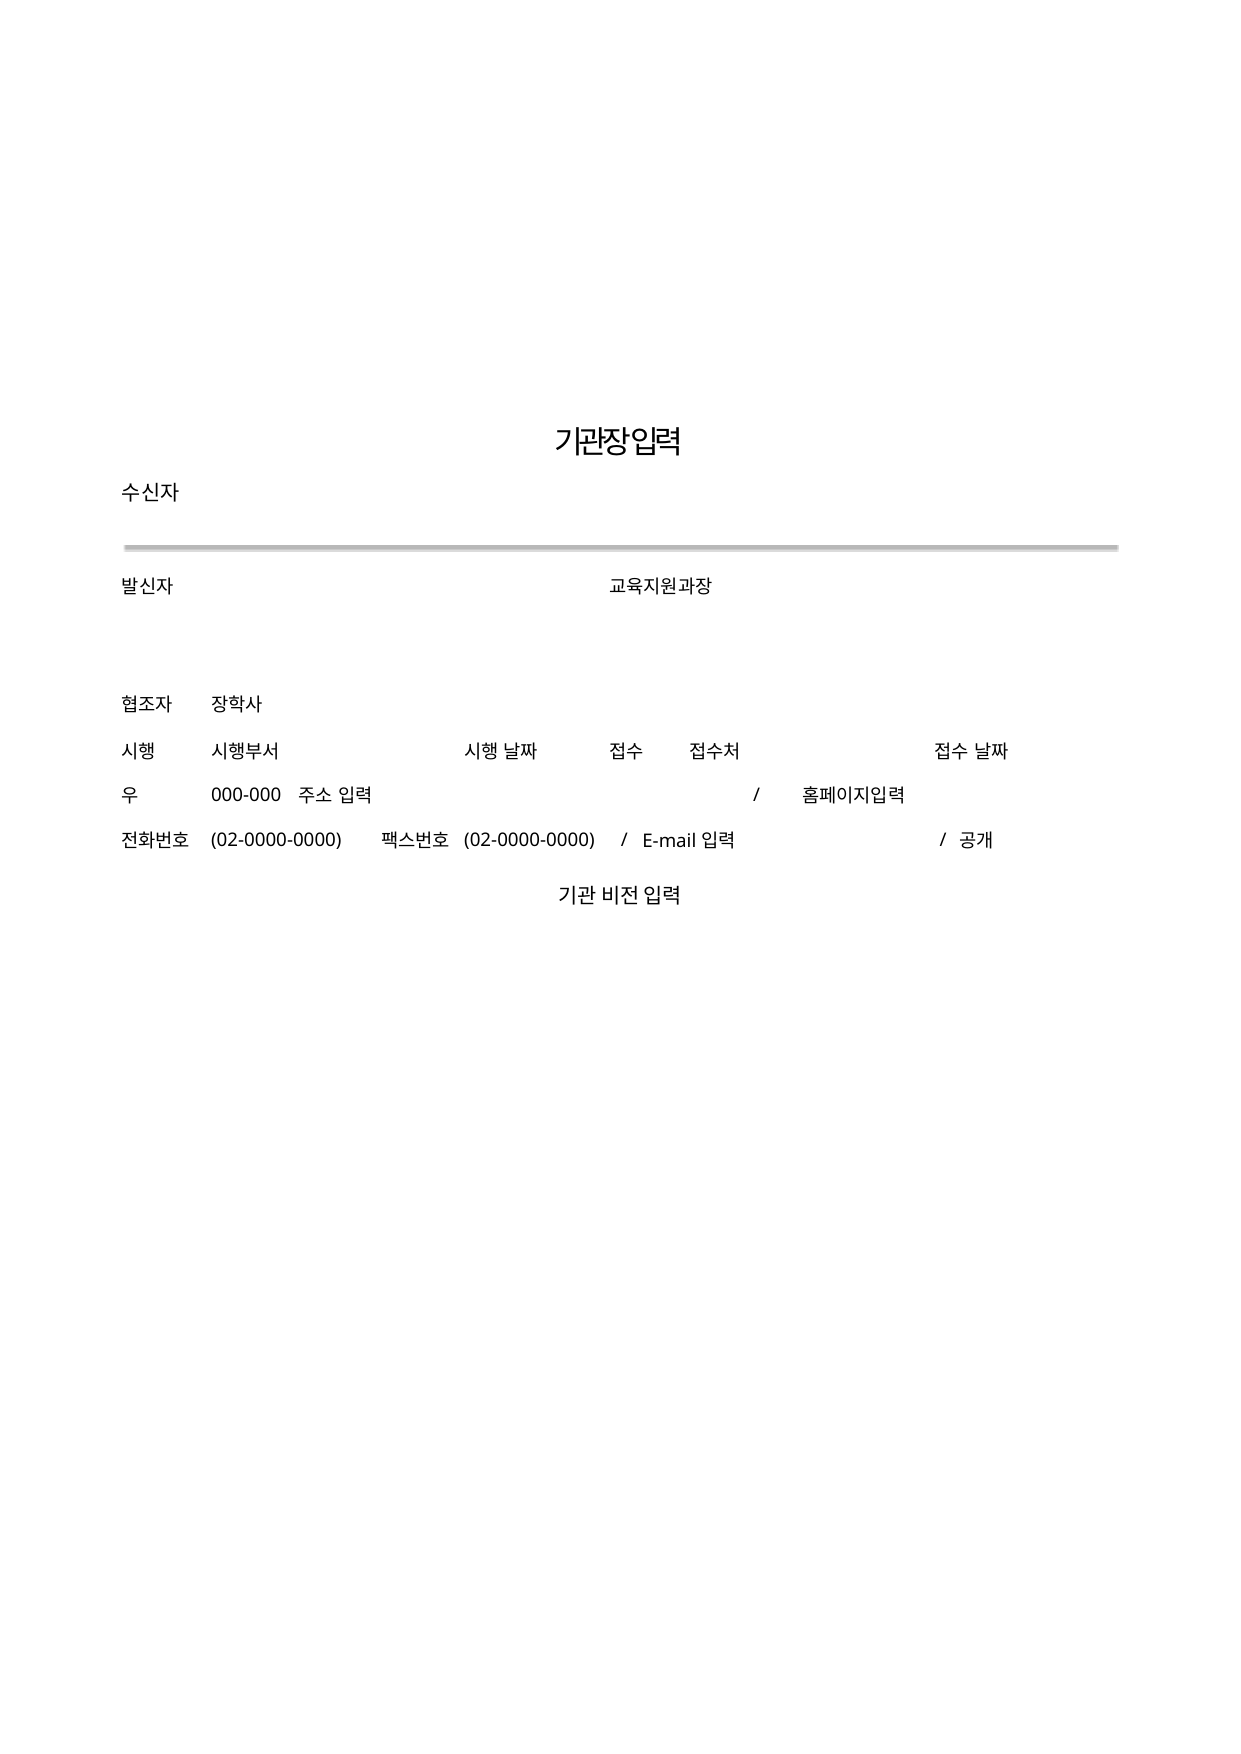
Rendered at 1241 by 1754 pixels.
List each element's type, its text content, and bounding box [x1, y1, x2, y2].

table_cell [894, 617, 1034, 679]
table_cell [505, 554, 550, 586]
table_cell [606, 680, 794, 726]
table_header [119, 350, 295, 414]
table_cell [295, 586, 378, 617]
table_cell [1034, 680, 1122, 726]
table_cell [1077, 617, 1122, 648]
table_header [118, 173, 307, 350]
table_cell 팩스번호 [378, 816, 461, 862]
table_cell 공개 [956, 816, 1122, 862]
table_cell [295, 680, 378, 726]
table_cell / [931, 816, 956, 862]
table_cell [1034, 554, 1077, 586]
table_cell [119, 414, 295, 469]
table_cell [295, 617, 337, 648]
table_cell [213, 469, 1122, 513]
table_cell [1077, 554, 1122, 586]
table_cell [505, 680, 606, 726]
table_cell [794, 586, 894, 617]
table_cell (02-0000-0000) [461, 816, 612, 862]
table_cell 시행 [119, 726, 208, 773]
table_cell [378, 680, 505, 726]
table_cell 기관장 입력 [295, 414, 947, 469]
table_cell [378, 554, 505, 617]
table_cell [1034, 586, 1122, 617]
table_cell [794, 554, 839, 586]
table_cell 홈페이지입력 [794, 773, 1122, 816]
table_cell 주소 입력 [295, 773, 750, 816]
table_cell 교육지원과장 [606, 554, 794, 617]
table_cell 전화번호 [119, 816, 208, 862]
table_cell 수신자 [119, 469, 212, 513]
table_cell [1034, 617, 1077, 648]
table_cell [505, 617, 550, 648]
table_cell [839, 617, 894, 648]
table_header [295, 350, 947, 414]
table_cell [338, 617, 378, 648]
table_cell [550, 554, 606, 586]
table_cell [119, 617, 295, 679]
table_cell E-mail 입력 [639, 816, 931, 862]
table_cell / [613, 816, 639, 862]
table_cell [894, 680, 1034, 726]
table_cell 협조자 [119, 680, 208, 726]
table_cell 접수 [606, 726, 686, 773]
table_cell 000-000 [208, 773, 295, 816]
table_cell 시행 날짜 [461, 726, 606, 773]
table_cell 장학사 [208, 680, 295, 726]
table_cell [295, 554, 337, 586]
table_cell 우 [119, 773, 208, 816]
picture [121, 545, 1119, 552]
table_cell [894, 554, 1034, 617]
table_cell [338, 554, 378, 586]
table_cell [119, 514, 1122, 554]
table_cell 접수 날짜 [931, 726, 1122, 773]
table_cell 시행부서 [208, 726, 461, 773]
table_cell [378, 617, 505, 679]
table_cell [839, 554, 894, 586]
table_cell [1034, 648, 1122, 679]
table_cell [119, 916, 1122, 1560]
table_cell 기관 비전 입력 [119, 873, 1122, 916]
table_cell [505, 586, 606, 617]
table_cell [505, 648, 606, 679]
table_cell [295, 648, 378, 679]
table_cell 접수처 [686, 726, 931, 773]
table_cell [550, 617, 606, 648]
table_cell [606, 617, 794, 679]
table_cell [119, 863, 1122, 873]
table_cell (02-0000-0000) [208, 816, 378, 862]
table_cell [794, 680, 894, 726]
table_header [947, 350, 1122, 414]
table_cell [794, 617, 839, 648]
table_cell / [750, 773, 794, 816]
table_cell [947, 414, 1122, 469]
table_cell [794, 648, 894, 679]
table_cell 발신자 [119, 554, 295, 617]
